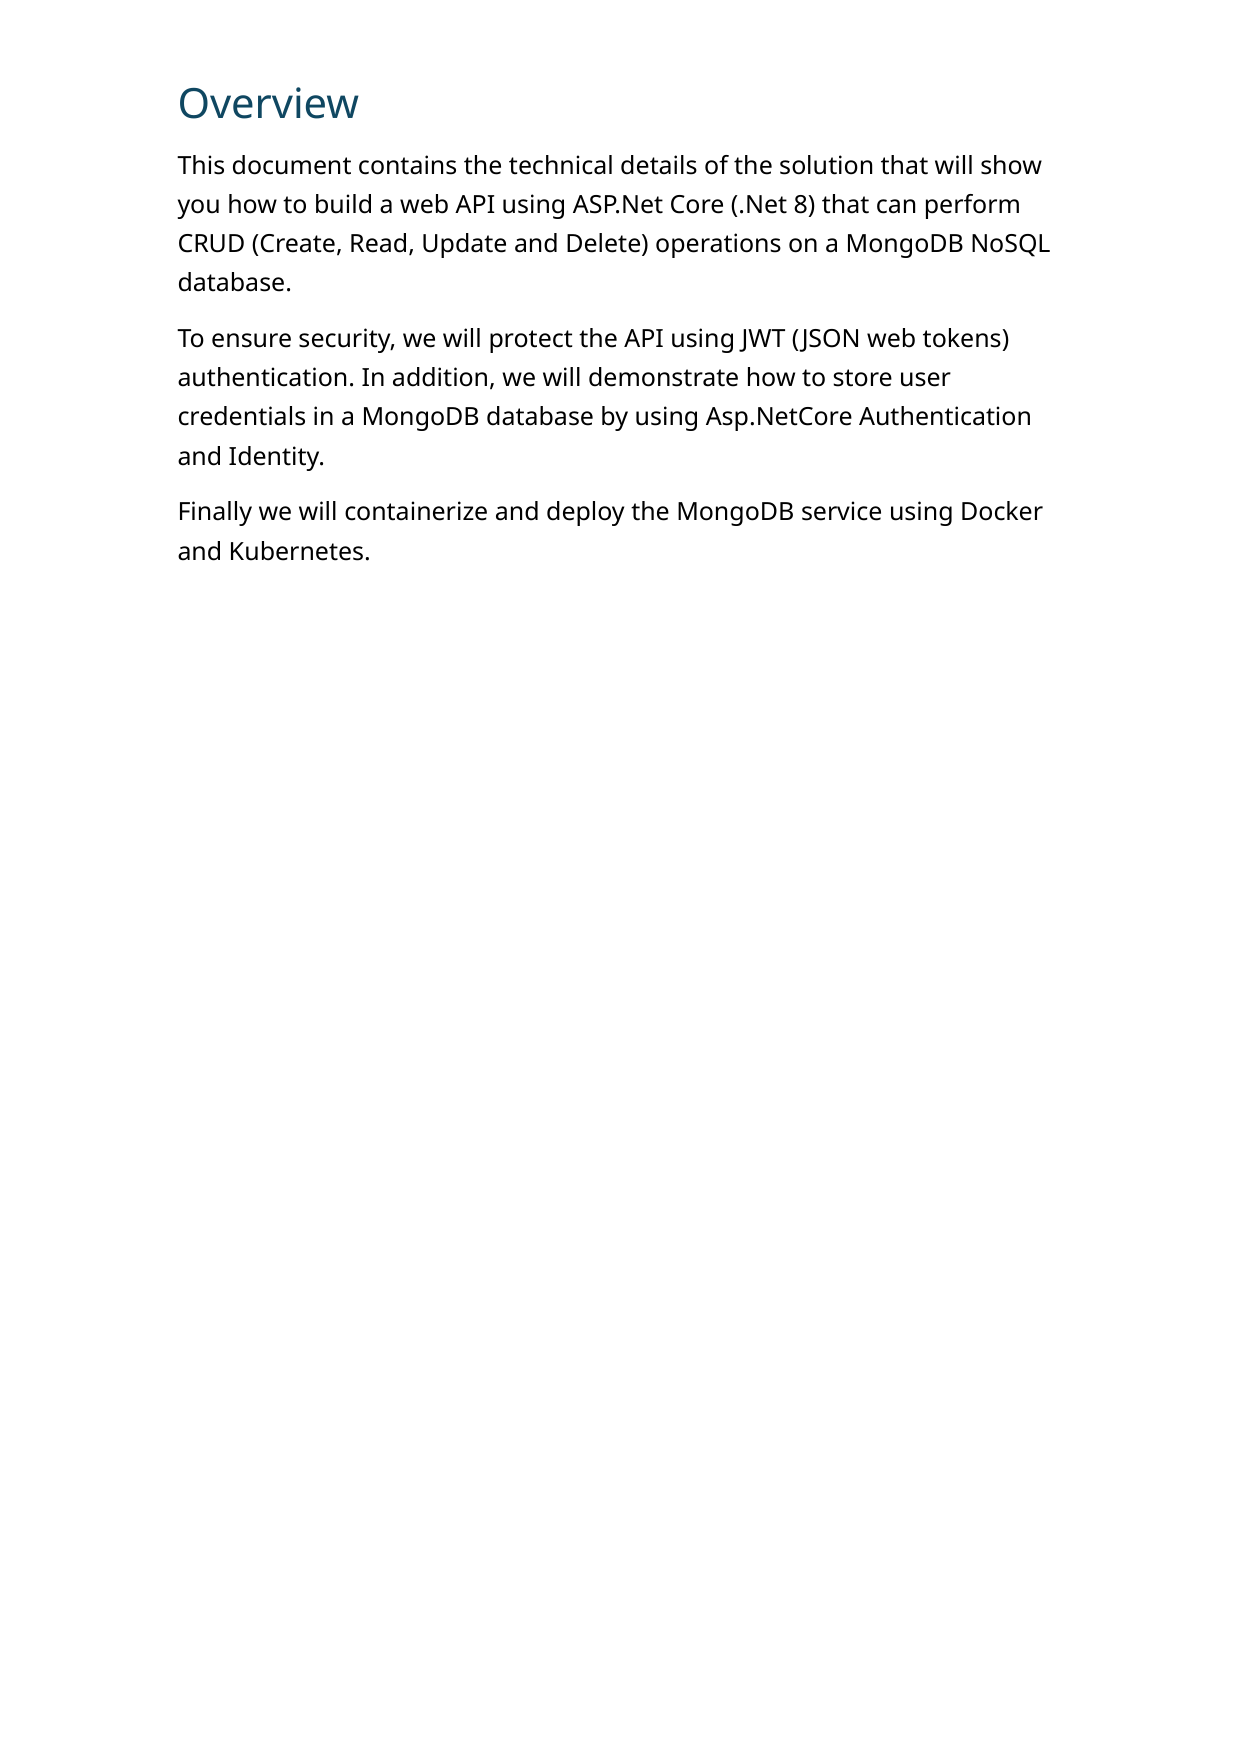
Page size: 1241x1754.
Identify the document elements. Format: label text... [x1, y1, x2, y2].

subtitle Overview [177, 74, 1063, 131]
text To ensure security, we will protect the API using JWT (JSON web tokens) authentication. In addition, we will demonstrate how to store user credentials in a MongoDB database by using Asp.NetCore Authentication and Identity. [177, 321, 1063, 472]
text Finally we will containerize and deploy the MongoDB service using Docker and Kubernetes. [177, 494, 1063, 567]
text This document contains the technical details of the solution that will show you how to build a web API using ASP.Net Core (.Net 8) that can perform CRUD (Create, Read, Update and Delete) operations on a MongoDB NoSQL database. [177, 147, 1063, 299]
